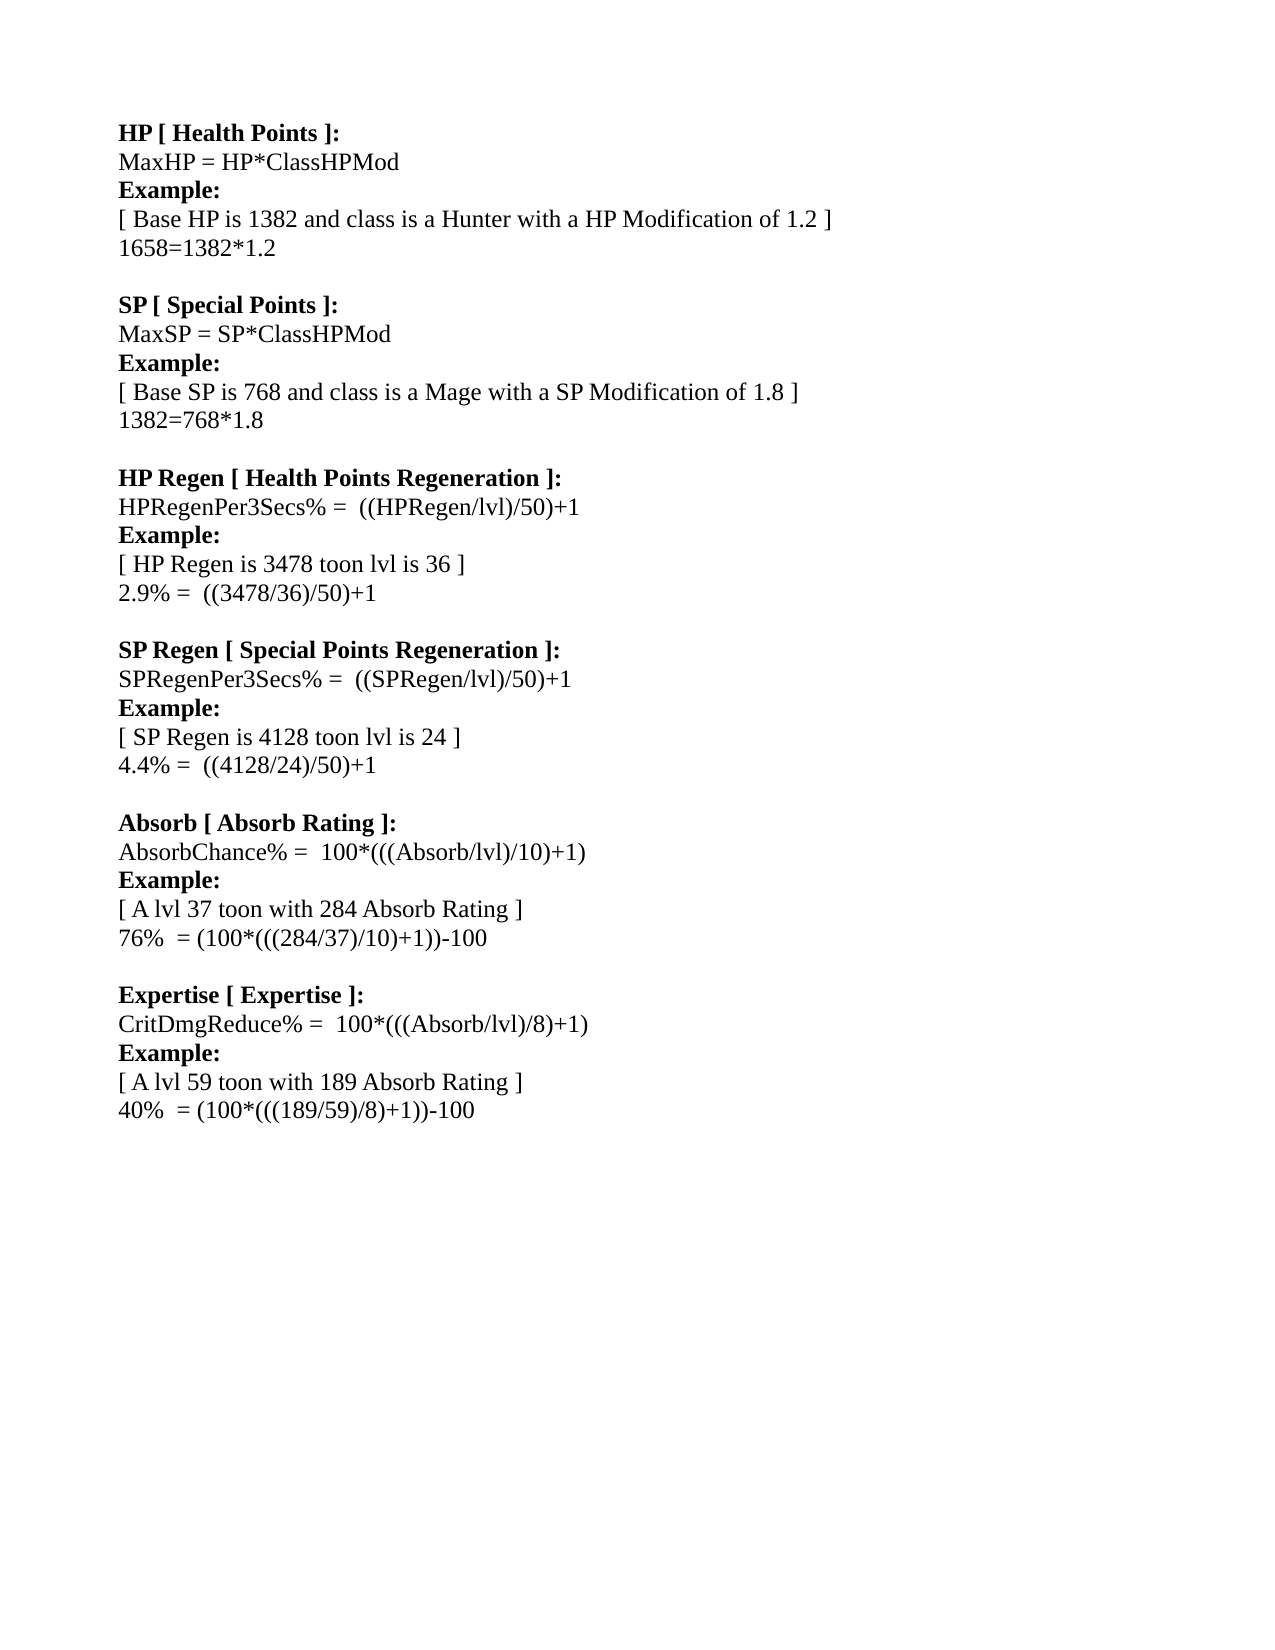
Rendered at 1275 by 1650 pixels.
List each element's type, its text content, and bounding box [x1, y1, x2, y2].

text [ Base HP is 1382 and class is a Hunter with a HP Modification of 1.2 ] [118, 204, 1157, 233]
text HP Regen [ Health Points Regeneration ]: [118, 463, 1157, 492]
text [ A lvl 37 toon with 284 Absorb Rating ] [118, 894, 1157, 923]
text [ A lvl 59 toon with 189 Absorb Rating ] [118, 1067, 1157, 1096]
text Example: [118, 176, 1157, 204]
text [ HP Regen is 3478 toon lvl is 36 ] [118, 549, 1157, 578]
text MaxSP = SP*ClassHPMod [118, 319, 1157, 348]
text CritDmgReduce% = 100*(((Absorb/lvl)/8)+1) [118, 1009, 1157, 1038]
text Absorb [ Absorb Rating ]: [118, 808, 1157, 837]
text Example: [118, 521, 1157, 549]
text Example: [118, 1038, 1157, 1067]
text SPRegenPer3Secs% = ((SPRegen/lvl)/50)+1 [118, 664, 1157, 693]
text SP [ Special Points ]: [118, 291, 1157, 319]
text 2.9% = ((3478/36)/50)+1 [118, 578, 1157, 607]
text Example: [118, 348, 1157, 377]
text 1382=768*1.8 [118, 406, 1157, 434]
text 4.4% = ((4128/24)/50)+1 [118, 751, 1157, 779]
text [ Base SP is 768 and class is a Mage with a SP Modification of 1.8 ] [118, 377, 1157, 406]
text HPRegenPer3Secs% = ((HPRegen/lvl)/50)+1 [118, 492, 1157, 521]
text HP [ Health Points ]: [118, 118, 1157, 147]
text 1658=1382*1.2 [118, 233, 1157, 262]
text Example: [118, 693, 1157, 722]
text MaxHP = HP*ClassHPMod [118, 147, 1157, 176]
text Expertise [ Expertise ]: [118, 981, 1157, 1009]
text SP Regen [ Special Points Regeneration ]: [118, 636, 1157, 664]
text 40% = (100*(((189/59)/8)+1))-100 [118, 1096, 1157, 1124]
text 76% = (100*(((284/37)/10)+1))-100 [118, 923, 1157, 952]
text [ SP Regen is 4128 toon lvl is 24 ] [118, 722, 1157, 751]
text AbsorbChance% = 100*(((Absorb/lvl)/10)+1) [118, 837, 1157, 866]
text Example: [118, 866, 1157, 894]
